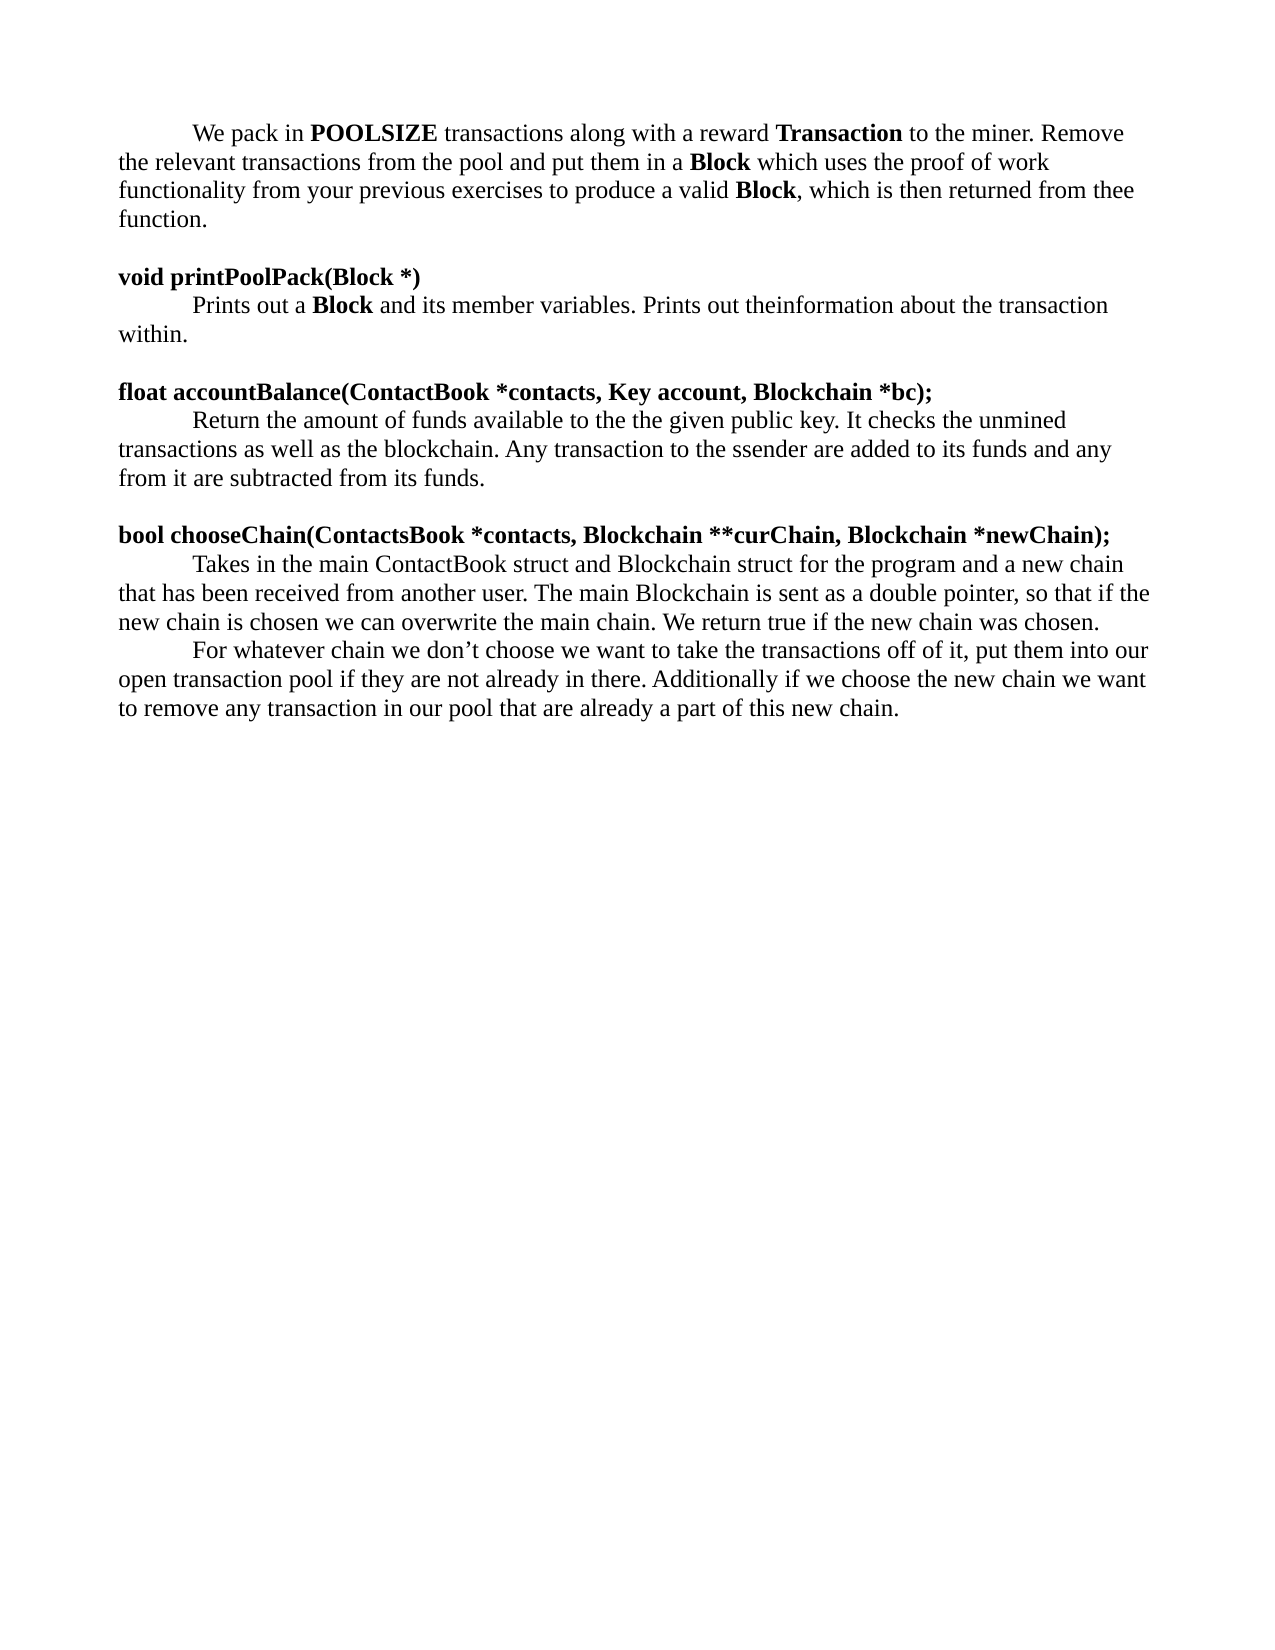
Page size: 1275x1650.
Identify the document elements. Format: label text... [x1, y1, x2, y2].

text Takes in the main ContactBook struct and Blockchain struct for the program and a new chain that has been received from another user. The main Blockchain is sent as a double pointer, so that if the new chain is chosen we can overwrite the main chain. We return true if the new chain was chosen. [118, 549, 1157, 636]
text float accountBalance(ContactBook *contacts, Key account, Blockchain *bc); [118, 377, 1157, 406]
text We pack in POOLSIZE transactions along with a reward Transaction to the miner. Remove the relevant transactions from the pool and put them in a Block which uses the proof of work functionality from your previous exercises to produce a valid Block, which is then returned from thee function. [118, 118, 1157, 233]
text void printPoolPack(Block *) [118, 262, 1157, 291]
text Prints out a Block and its member variables. Prints out theinformation about the transaction within. [118, 291, 1157, 348]
text bool chooseChain(ContactsBook *contacts, Blockchain **curChain, Blockchain *newChain); [118, 521, 1157, 549]
text Return the amount of funds available to the the given public key. It checks the unmined transactions as well as the blockchain. Any transaction to the ssender are added to its funds and any from it are subtracted from its funds. [118, 406, 1157, 492]
text For whatever chain we don’t choose we want to take the transactions off of it, put them into our open transaction pool if they are not already in there. Additionally if we choose the new chain we want to remove any transaction in our pool that are already a part of this new chain. [118, 636, 1157, 722]
